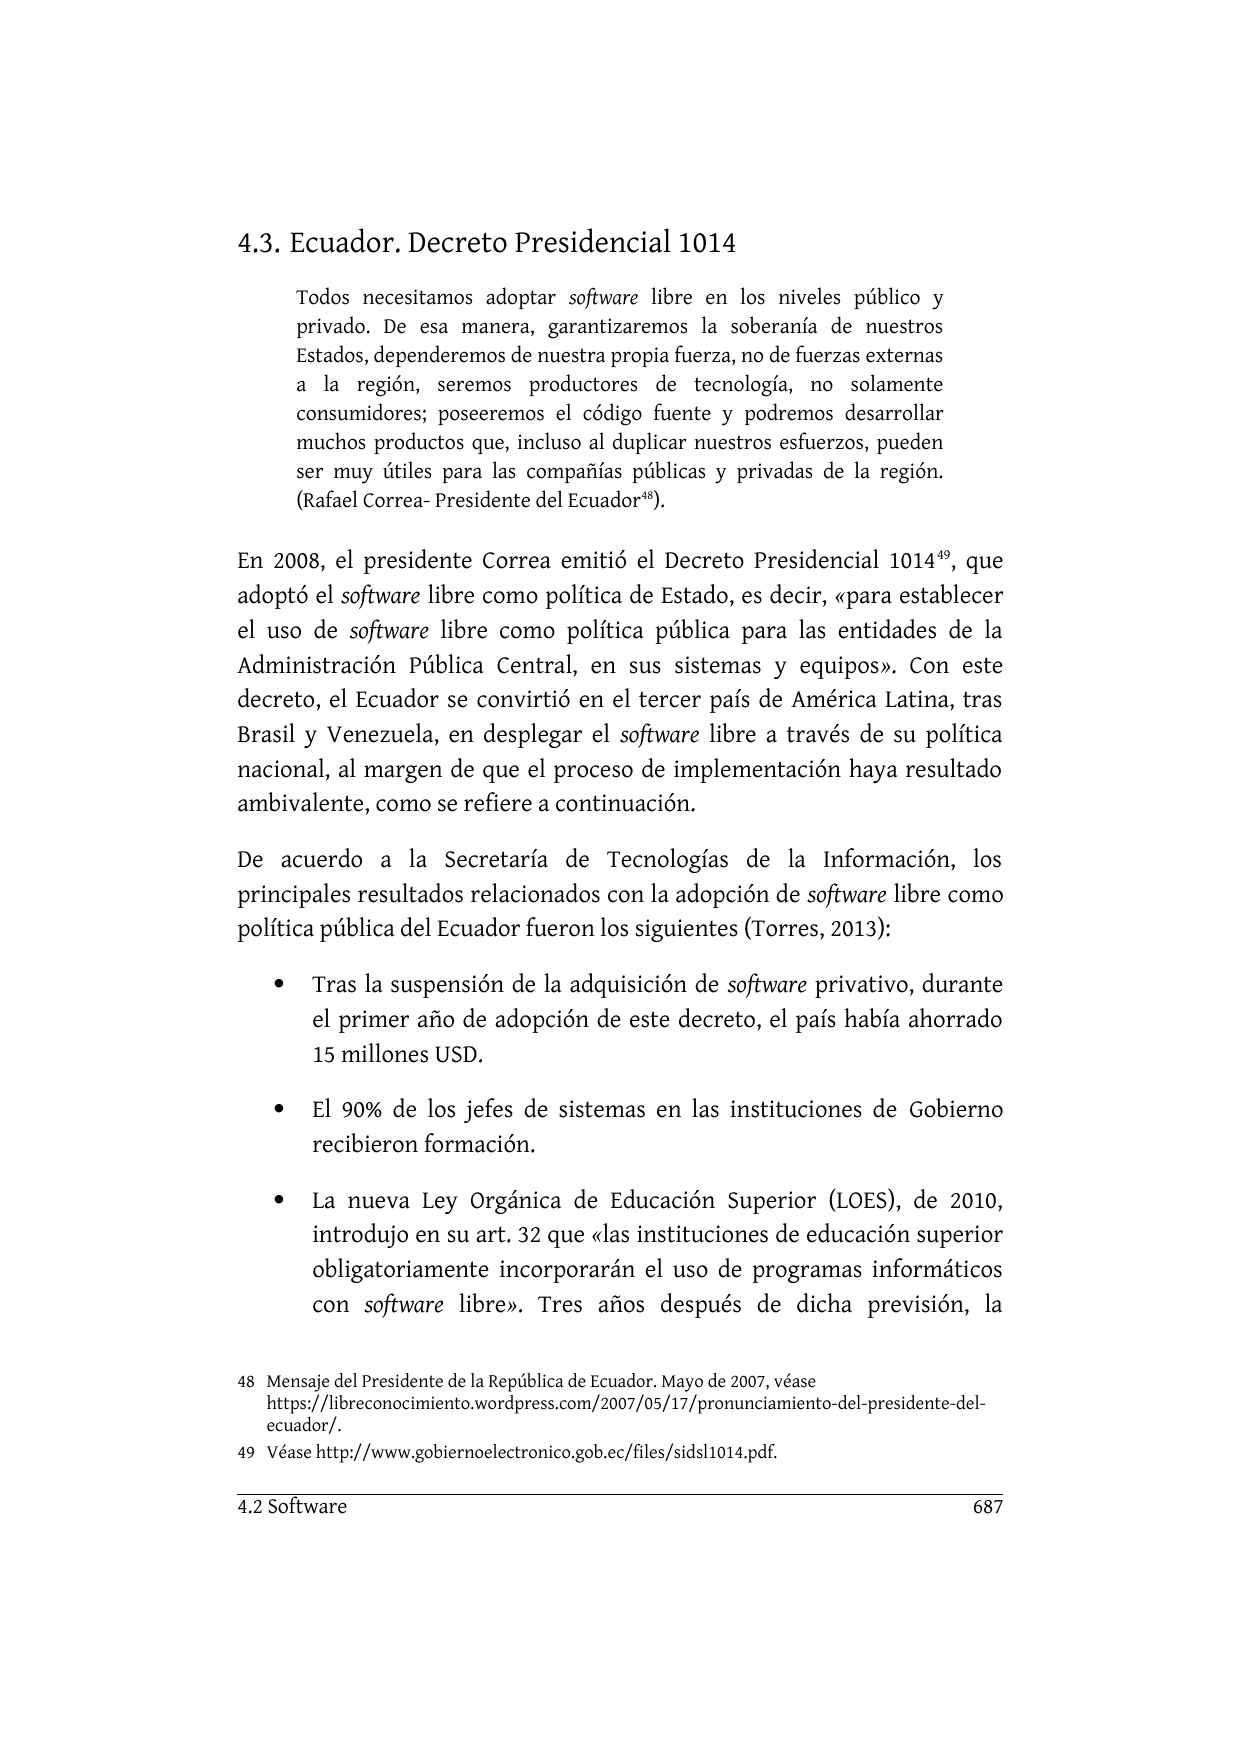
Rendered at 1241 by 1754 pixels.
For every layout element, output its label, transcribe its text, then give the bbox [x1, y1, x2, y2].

list Tras la suspensión de la adquisición de software privativo, durante el primer año de adopción de este decreto, el país había ahorrado 15 millones USD. [274, 971, 1003, 1069]
text Todos necesitamos adoptar software libre en los niveles público y privado. De esa manera, garantizaremos la soberanía de nuestros Estados, dependeremos de nuestra propia fuerza, no de fuerzas externas a la región, seremos productores de tecnología, no solamente consumidores; poseeremos el código fuente y podremos desarrollar muchos productos que, incluso al duplicar nuestros esfuerzos, pueden ser muy útiles para las compañías públicas y privadas de la región. (Rafael Correa- Presidente del Ecuador). [296, 285, 944, 514]
text De acuerdo a la Secretaría de Tecnologías de la Información, los principales resultados relacionados con la adopción de software libre como política pública del Ecuador fueron los siguientes (Torres, 2013): [237, 846, 1003, 944]
list La nueva Ley Orgánica de Educación Superior (LOES), de 2010, introdujo en su art. 32 que «las instituciones de educación superior obligatoriamente incorporarán el uso de programas informáticos con software libre». Tres años después de dicha previsión, la [274, 1186, 1003, 1319]
text Véase http://www.gobiernoelectronico.gob.ec/files/sidsl1014.pdf. [237, 1442, 1003, 1464]
subtitle Ecuador. Decreto Presidencial 1014 [237, 225, 1003, 261]
text En 2008, el presidente Correa emitió el Decreto Presidencial 1014, que adoptó el software libre como política de Estado, es decir, «para establecer el uso de software libre como política pública para las entidades de la Administración Pública Central, en sus sistemas y equipos». Con este decreto, el Ecuador se convirtió en el tercer país de América Latina, tras Brasil y Venezuela, en desplegar el software libre a través de su política nacional, al margen de que el proceso de implementación haya resultado ambivalente, como se refiere a continuación. [237, 547, 1003, 819]
text Mensaje del Presidente de la República de Ecuador. Mayo de 2007, véase https://libreconocimiento.wordpress.com/2007/05/17/pronunciamiento-del-presidente-del-ecuador/. [237, 1371, 1003, 1436]
list El 90% de los jefes de sistemas en las instituciones de Gobierno recibieron formación. [274, 1096, 1003, 1159]
